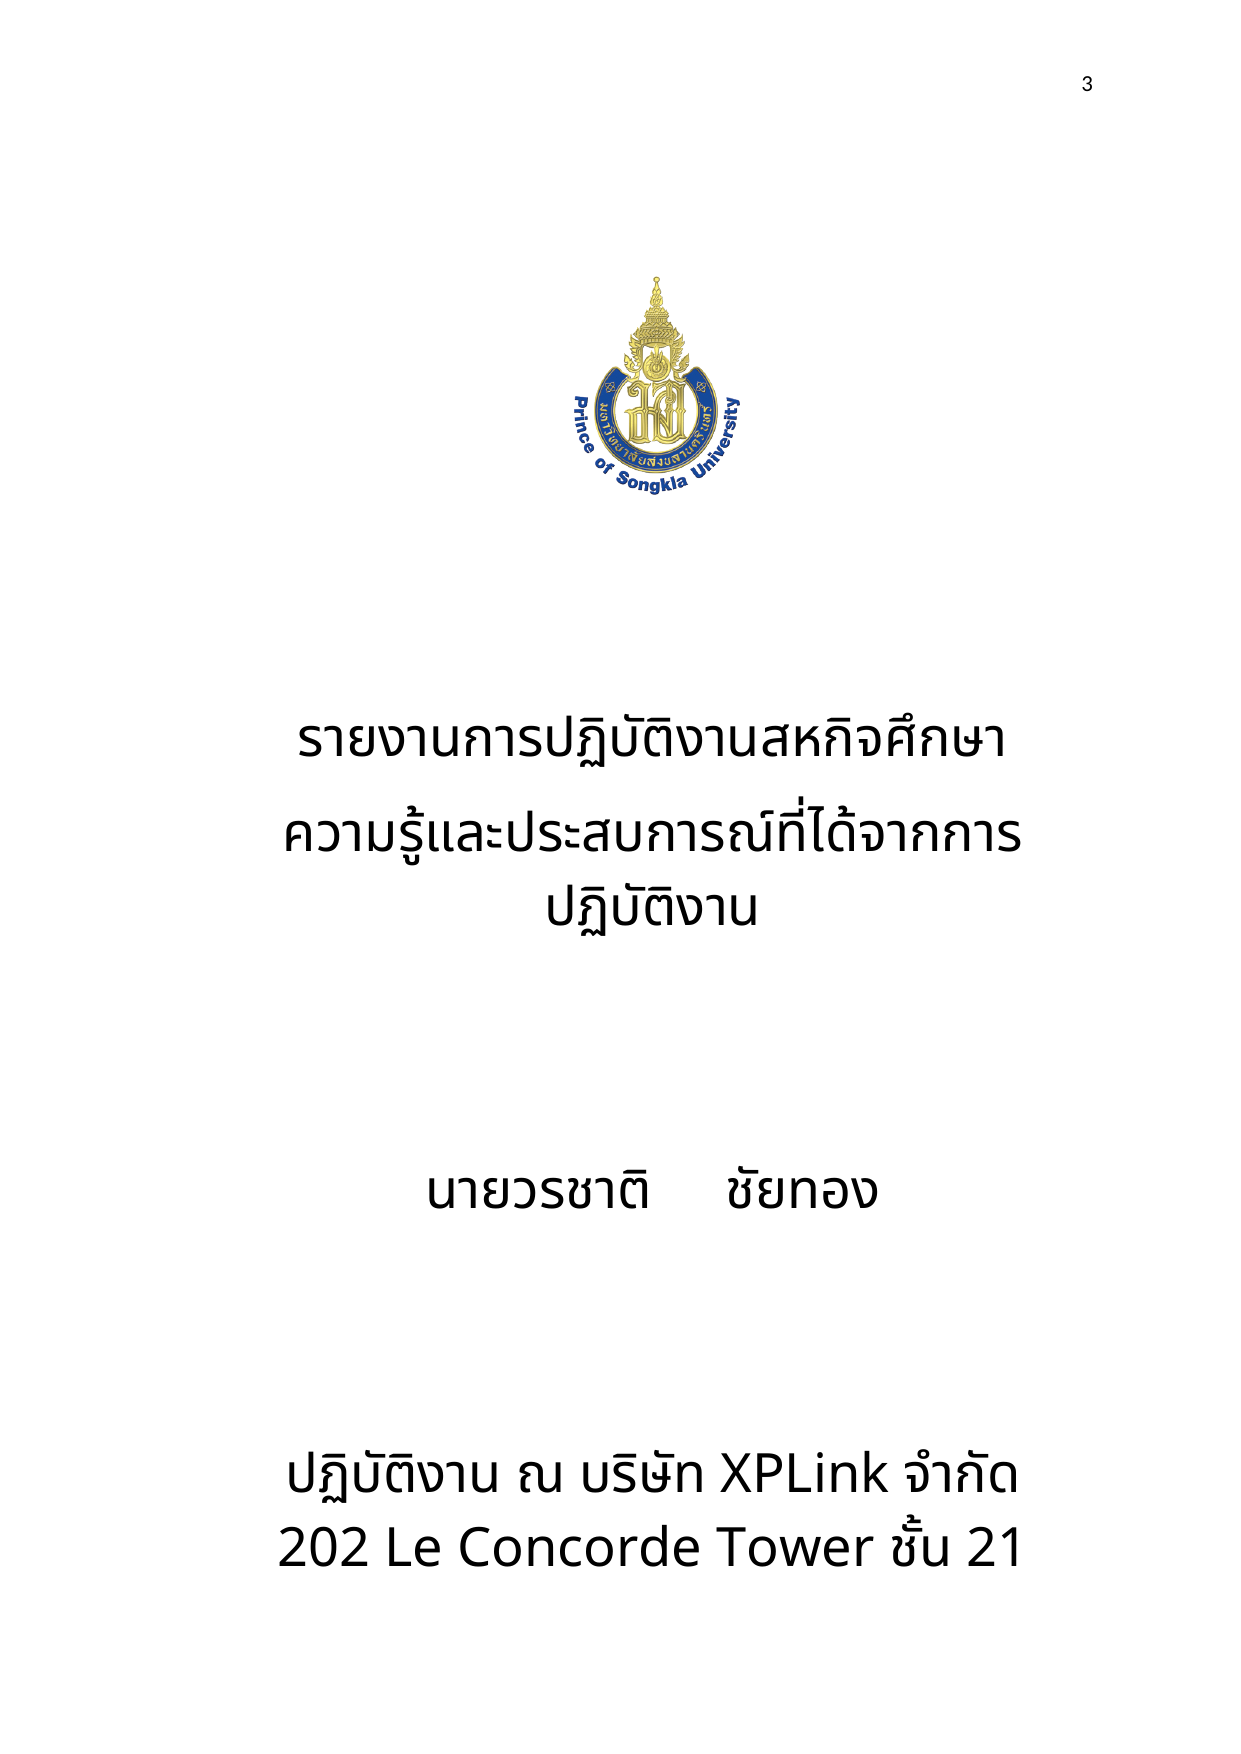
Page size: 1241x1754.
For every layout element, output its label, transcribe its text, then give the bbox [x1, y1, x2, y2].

picture [569, 270, 742, 500]
text ปฏิบัติงาน ณ บริษัท XPLink จำกัด [218, 1434, 1087, 1508]
text นายวรชาติ ชัยทอง [218, 1151, 1087, 1224]
text รายงานการปฏิบัติงานสหกิจศึกษา [218, 699, 1087, 772]
text ความรู้และประสบการณ์ที่ได้จากการปฏิบัติงาน [218, 793, 1087, 941]
text 202 Le Concorde Tower ชั้น 21 [218, 1508, 1087, 1582]
